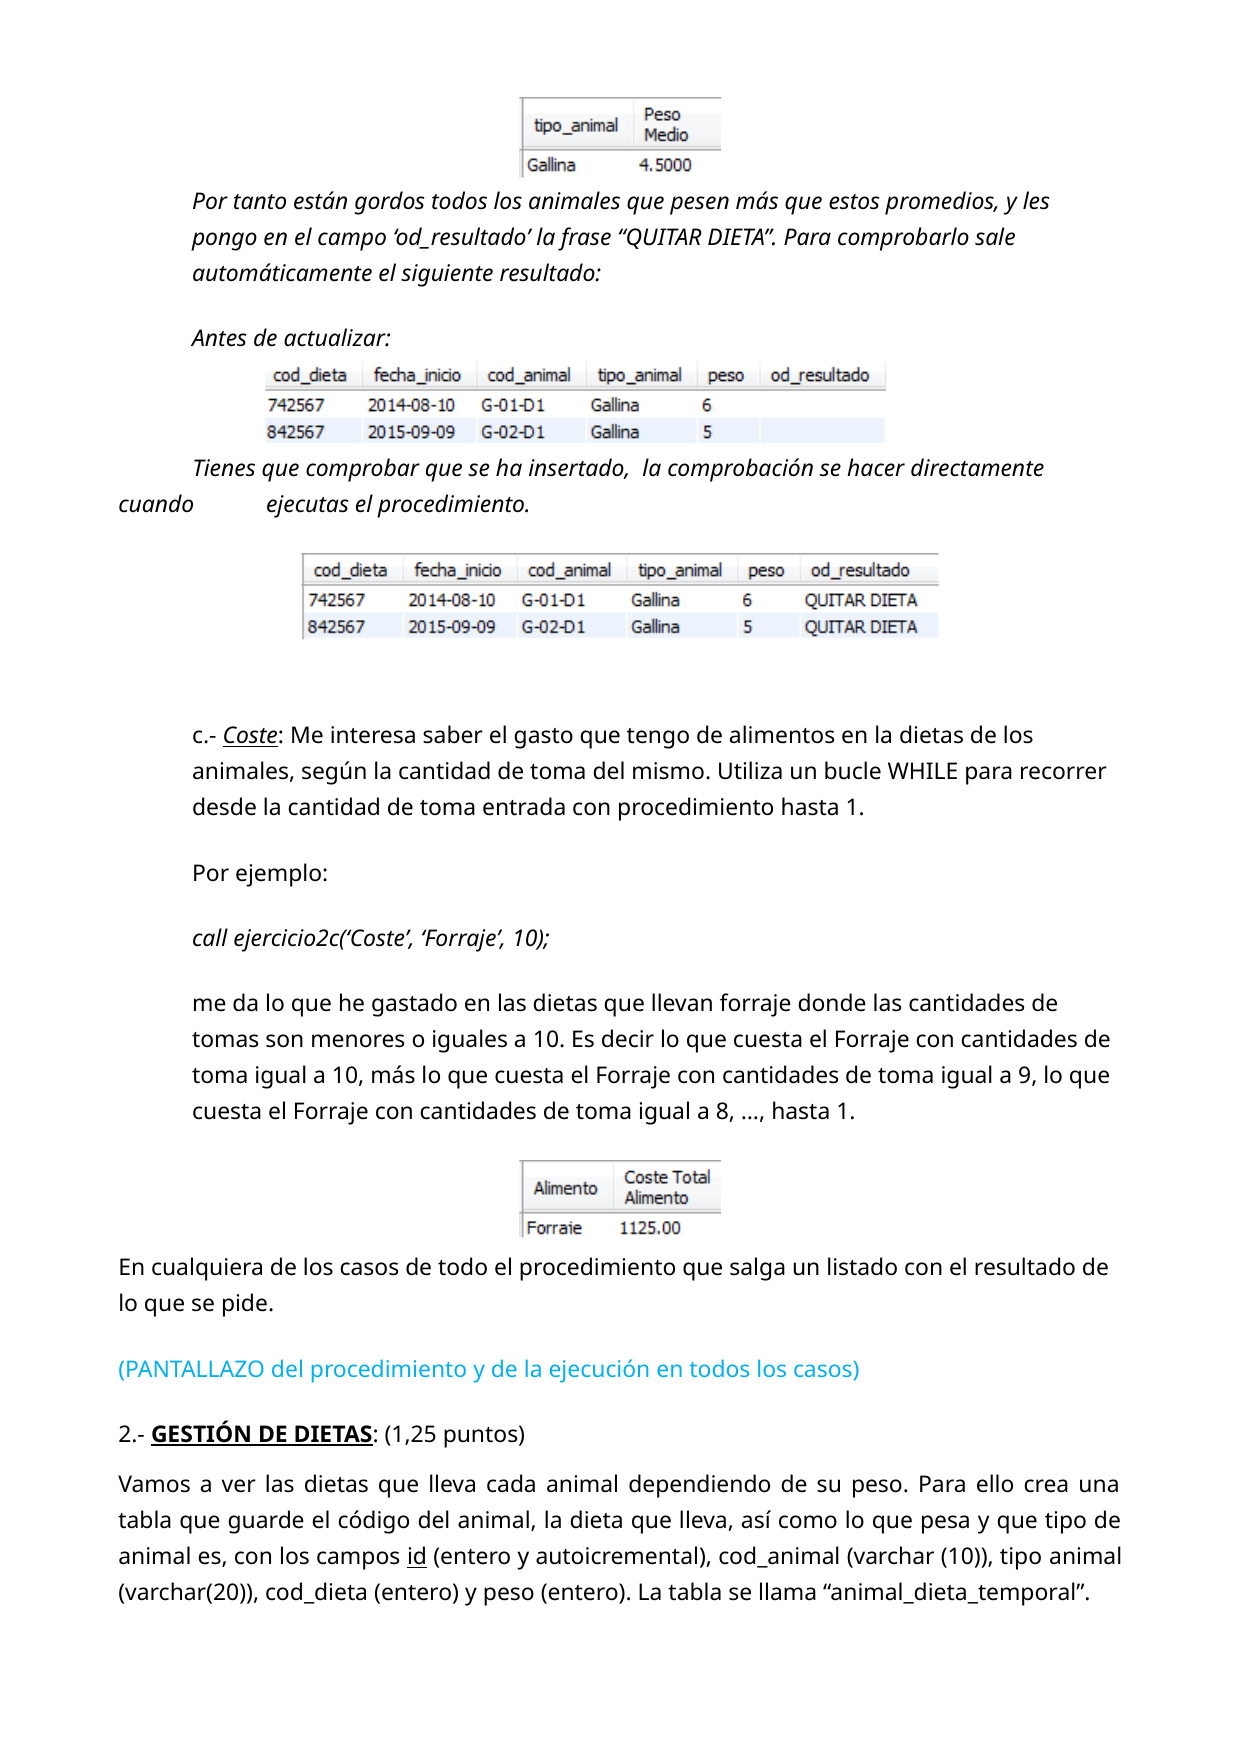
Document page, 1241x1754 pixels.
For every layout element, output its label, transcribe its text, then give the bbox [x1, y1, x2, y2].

text Antes de actualizar: [192, 322, 1122, 354]
text (PANTALLAZO del procedimiento y de la ejecución en todos los casos) [118, 1352, 1122, 1384]
text 2.- GESTIÓN DE DIETAS: (1,25 puntos) [118, 1418, 1122, 1449]
text Tienes que comprobar que se ha insertado, la comprobación se hacer directamente cuando ejecutas el procedimiento. [118, 388, 1122, 519]
picture [519, 1160, 721, 1247]
picture [265, 361, 891, 448]
text c.- Coste: Me interesa saber el gasto que tengo de alimentos en la dietas de los animales, según la cantidad de toma del mismo. Utiliza un bucle WHILE para recorrer desde la cantidad de toma entrada con procedimiento hasta 1. [192, 719, 1122, 822]
picture [519, 97, 721, 181]
text En cualquiera de los casos de todo el procedimiento que salga un listado con el resultado de lo que se pide. [118, 1161, 1122, 1318]
text Vamos a ver las dietas que lleva cada animal dependiendo de su peso. Para ello crea una tabla que guarde el código del animal, la dieta que lleva, así como lo que pesa y que tipo de animal es, con los campos id (entero y autoicremental), cod_animal (varchar (10)), tipo animal (varchar(20)), cod_dieta (entero) y peso (entero). La tabla se llama “animal_dieta_temporal”. [118, 1468, 1122, 1607]
picture [301, 553, 939, 649]
text Por ejemplo: [192, 856, 1122, 888]
text Por tanto están gordos todos los animales que pesen más que estos promedios, y les pongo en el campo ‘od_resultado’ la frase “QUITAR DIETA”. Para comprobarlo sale automáticamente el siguiente resultado: [192, 118, 1122, 288]
text me da lo que he gastado en las dietas que llevan forraje donde las cantidades de tomas son menores o iguales a 10. Es decir lo que cuesta el Forraje con cantidades de toma igual a 10, más lo que cuesta el Forraje con cantidades de toma igual a 9, lo que cuesta el Forraje con cantidades de toma igual a 8, …, hasta 1. [192, 987, 1122, 1126]
text call ejercicio2c(‘Coste’, ‘Forraje’, 10); [192, 922, 1122, 953]
